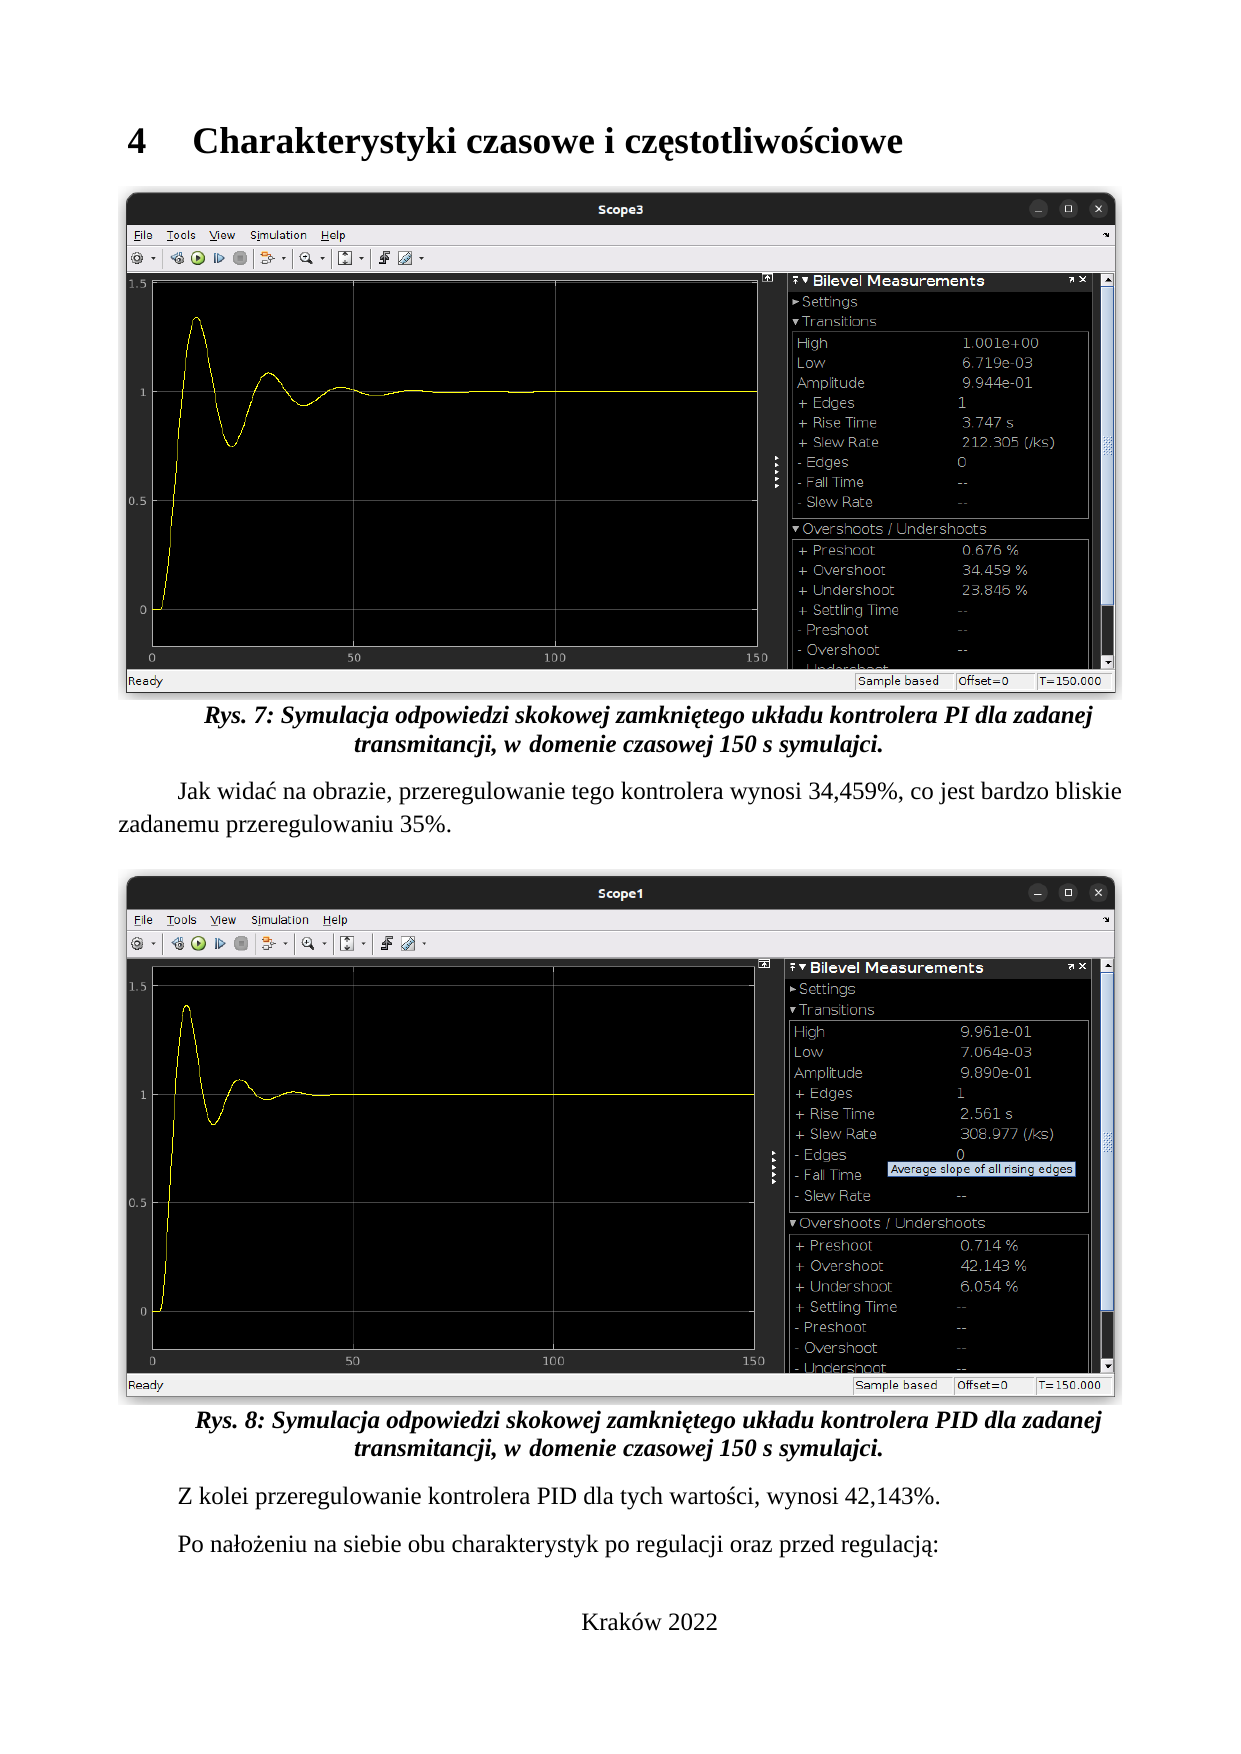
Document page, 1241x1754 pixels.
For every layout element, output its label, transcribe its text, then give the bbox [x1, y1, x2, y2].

text Rys. 8: Symulacja odpowiedzi skokowej zamkniętego układu kontrolera PID dla zadanej transmitancji, w domenie czasowej 150 s symulajci. [118, 1405, 1122, 1462]
text Rys. 7: Symulacja odpowiedzi skokowej zamkniętego układu kontrolera PI dla zadanej transmitancji, w domenie czasowej 150 s symulajci. [118, 700, 1122, 757]
text Jak widać na obrazie, przeregulowanie tego kontrolera wynosi 34,459%, co jest bardzo bliskie zadanemu przeregulowaniu 35%. [118, 776, 1122, 838]
subtitle Charakterystyki czasowe i częstotliwościowe [118, 118, 1122, 161]
picture [118, 186, 1123, 700]
text Z kolei przeregulowanie kontrolera PID dla tych wartości, wynosi 42,143%. [118, 1481, 1122, 1510]
text Po nałożeniu na siebie obu charakterystyk po regulacji oraz przed regulacją: [118, 1529, 1122, 1557]
picture [118, 869, 1123, 1405]
